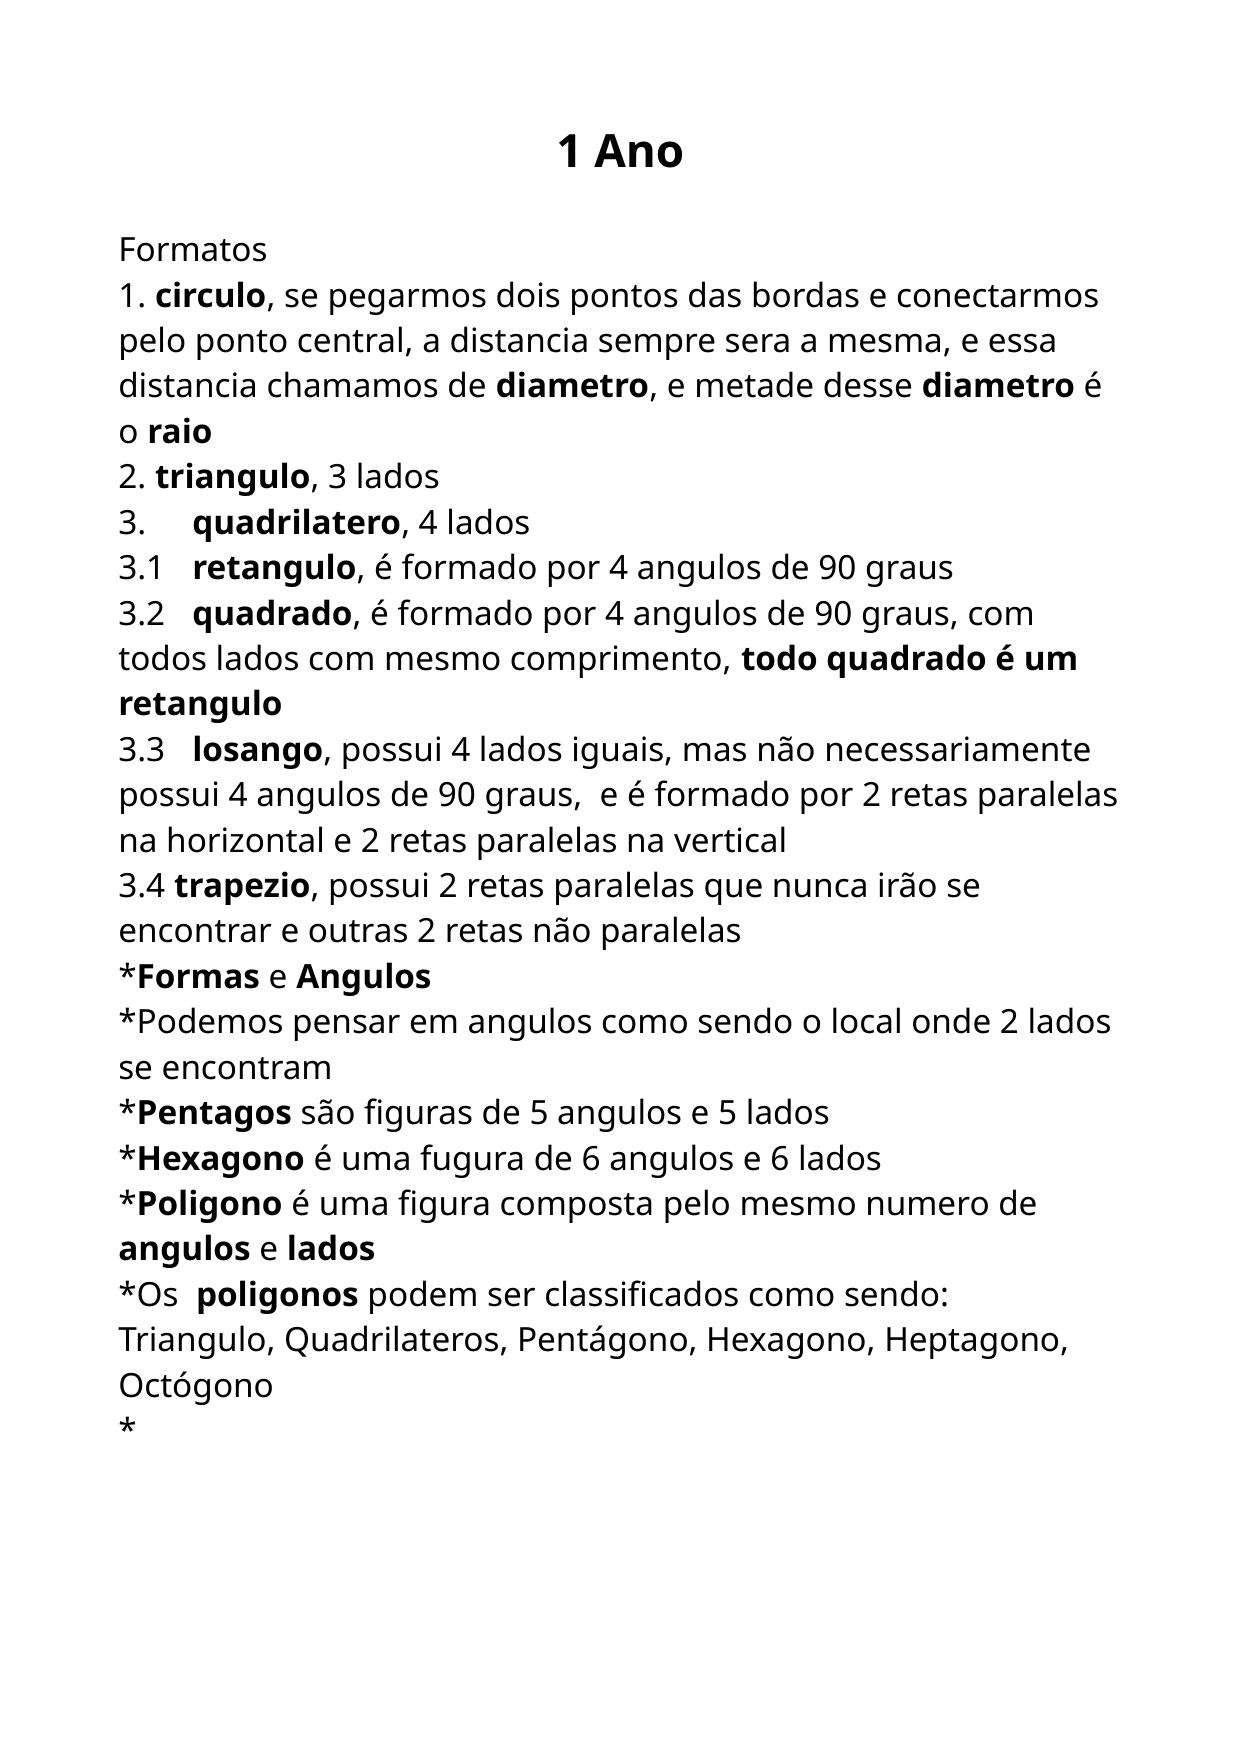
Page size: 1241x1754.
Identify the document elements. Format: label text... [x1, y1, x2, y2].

text *Os poligonos podem ser classificados como sendo: [118, 1271, 1122, 1316]
text *Poligono é uma figura composta pelo mesmo numero de angulos e lados [118, 1180, 1122, 1271]
text 1 Ano [118, 118, 1122, 181]
text 3.4 trapezio, possui 2 retas paralelas que nunca irão se encontrar e outras 2 retas não paralelas [118, 862, 1122, 953]
text 3.2 quadrado, é formado por 4 angulos de 90 graus, com todos lados com mesmo comprimento, todo quadrado é um retangulo [118, 589, 1122, 726]
text 3.1 retangulo, é formado por 4 angulos de 90 graus [118, 544, 1122, 589]
text *Podemos pensar em angulos como sendo o local onde 2 lados se encontram [118, 998, 1122, 1089]
text *Pentagos são figuras de 5 angulos e 5 lados [118, 1089, 1122, 1134]
text *Hexagono é uma fugura de 6 angulos e 6 lados [118, 1134, 1122, 1180]
text 3.3 losango, possui 4 lados iguais, mas não necessariamente possui 4 angulos de 90 graus, e é formado por 2 retas paralelas na horizontal e 2 retas paralelas na vertical [118, 726, 1122, 862]
text 1. circulo, se pegarmos dois pontos das bordas e conectarmos pelo ponto central, a distancia sempre sera a mesma, e essa distancia chamamos de diametro, e metade desse diametro é o raio [118, 271, 1122, 453]
text Formatos [118, 226, 1122, 271]
text *Formas e Angulos [118, 953, 1122, 998]
text 2. triangulo, 3 lados [118, 453, 1122, 498]
text Triangulo, Quadrilateros, Pentágono, Hexagono, Heptagono, Octógono [118, 1316, 1122, 1407]
text * [118, 1407, 1122, 1452]
text 3. quadrilatero, 4 lados [118, 498, 1122, 544]
